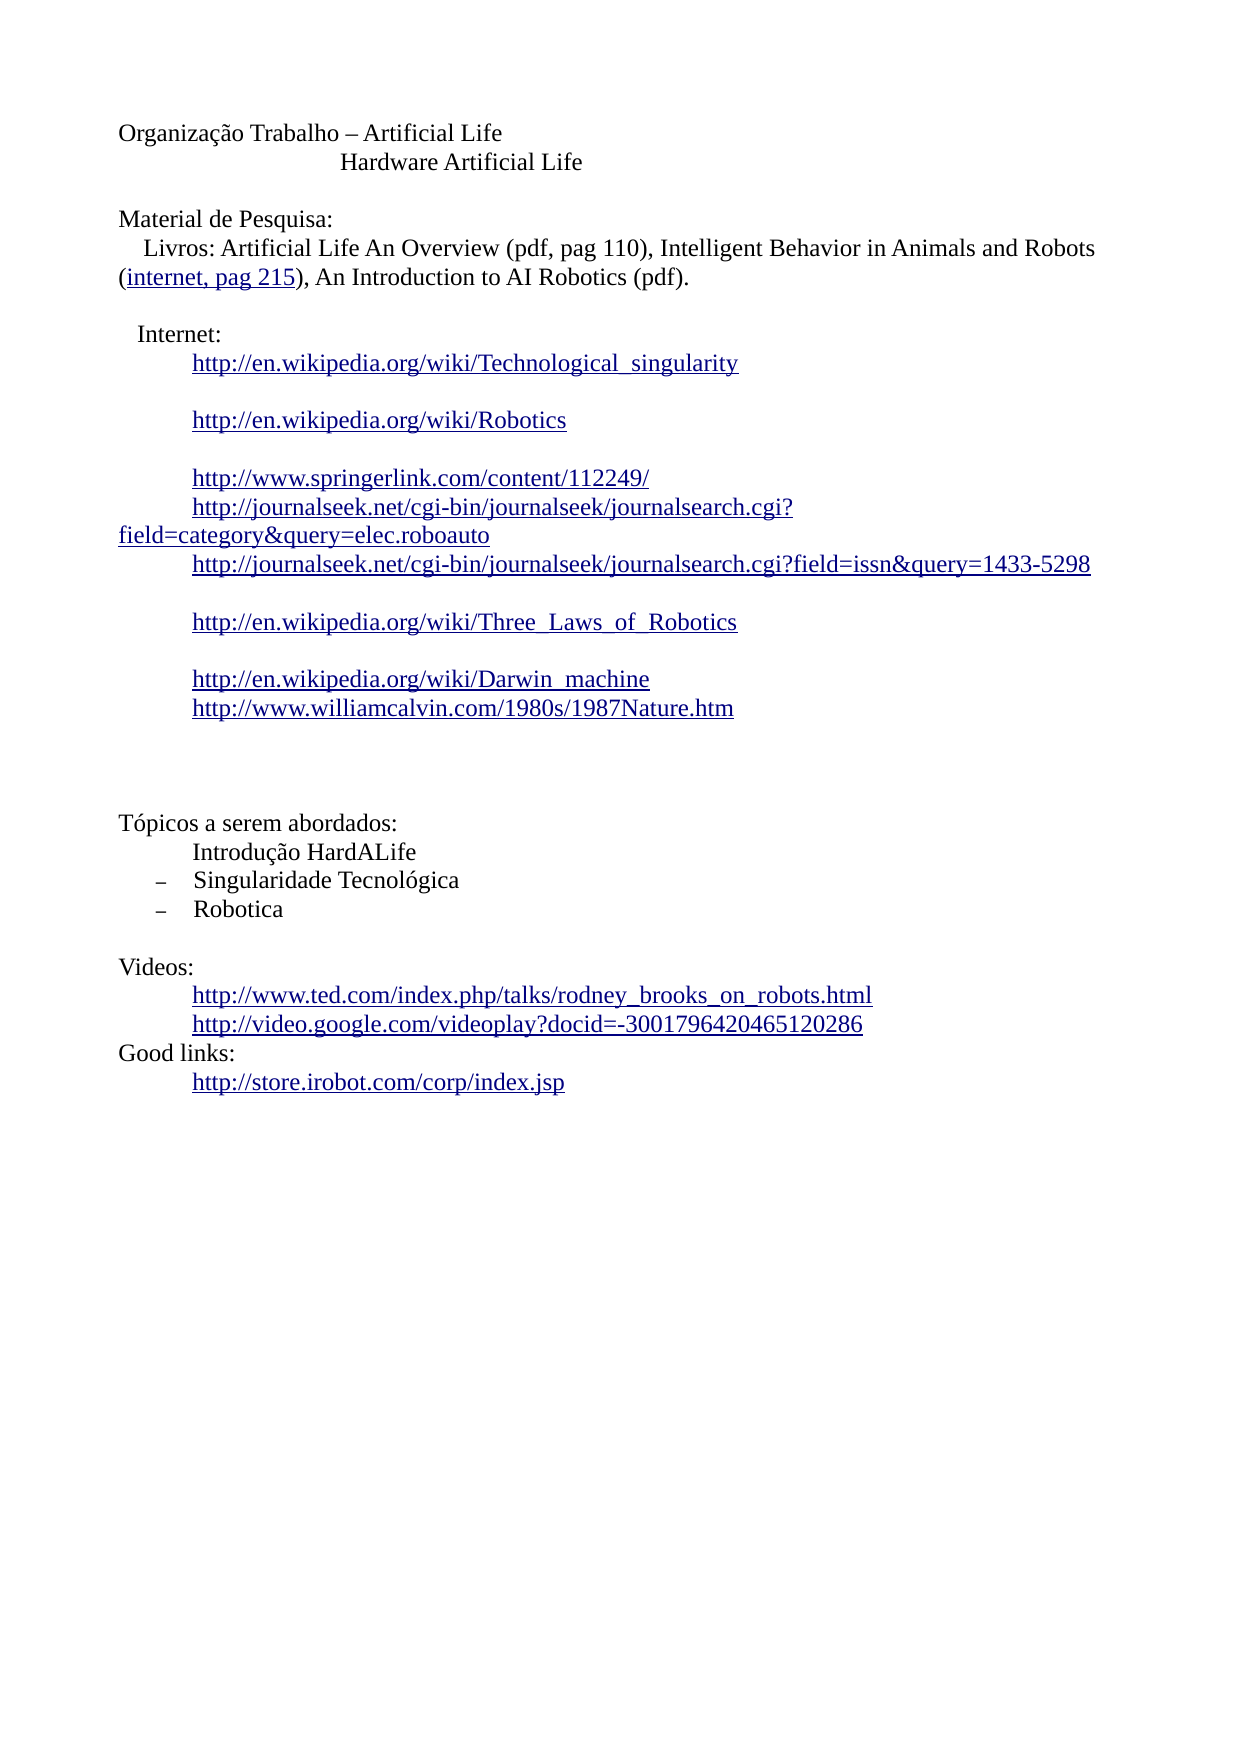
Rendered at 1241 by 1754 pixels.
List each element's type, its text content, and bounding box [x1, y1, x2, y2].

text http://www.ted.com/index.php/talks/rodney_brooks_on_robots.html [118, 981, 1122, 1009]
list Singularidade Tecnológica [156, 866, 1122, 894]
text http://en.wikipedia.org/wiki/Three_Laws_of_Robotics [118, 607, 1122, 636]
text http://en.wikipedia.org/wiki/Robotics [118, 406, 1122, 434]
text Introdução HardALife [118, 837, 1122, 866]
text Hardware Artificial Life [118, 147, 1122, 176]
text Material de Pesquisa: [118, 204, 1122, 233]
text http://video.google.com/videoplay?docid=-3001796420465120286 [118, 1009, 1122, 1038]
text Internet: [118, 319, 1122, 348]
text Videos: [118, 952, 1122, 981]
text Tópicos a serem abordados: [118, 808, 1122, 837]
text Livros: Artificial Life An Overview (pdf, pag 110), Intelligent Behavior in Animals and Robots (internet, pag 215), An Introduction to AI Robotics (pdf). [118, 233, 1122, 291]
text http://en.wikipedia.org/wiki/Darwin_machine http://www.williamcalvin.com/1980s/1987Nature.htm [118, 636, 1122, 722]
list Robotica [156, 894, 1122, 923]
text http://www.springerlink.com/content/112249/ http://journalseek.net/cgi-bin/journalseek/journalsearch.cgi?field=category&query=elec.roboauto http://journalseek.net/cgi-bin/journalseek/journalsearch.cgi?field=issn&query=1433-5298 [118, 434, 1122, 578]
text Organização Trabalho – Artificial Life [118, 118, 1122, 147]
text Good links: [118, 1038, 1122, 1067]
text http://store.irobot.com/corp/index.jsp [118, 1067, 1122, 1096]
text http://en.wikipedia.org/wiki/Technological_singularity [118, 348, 1122, 377]
